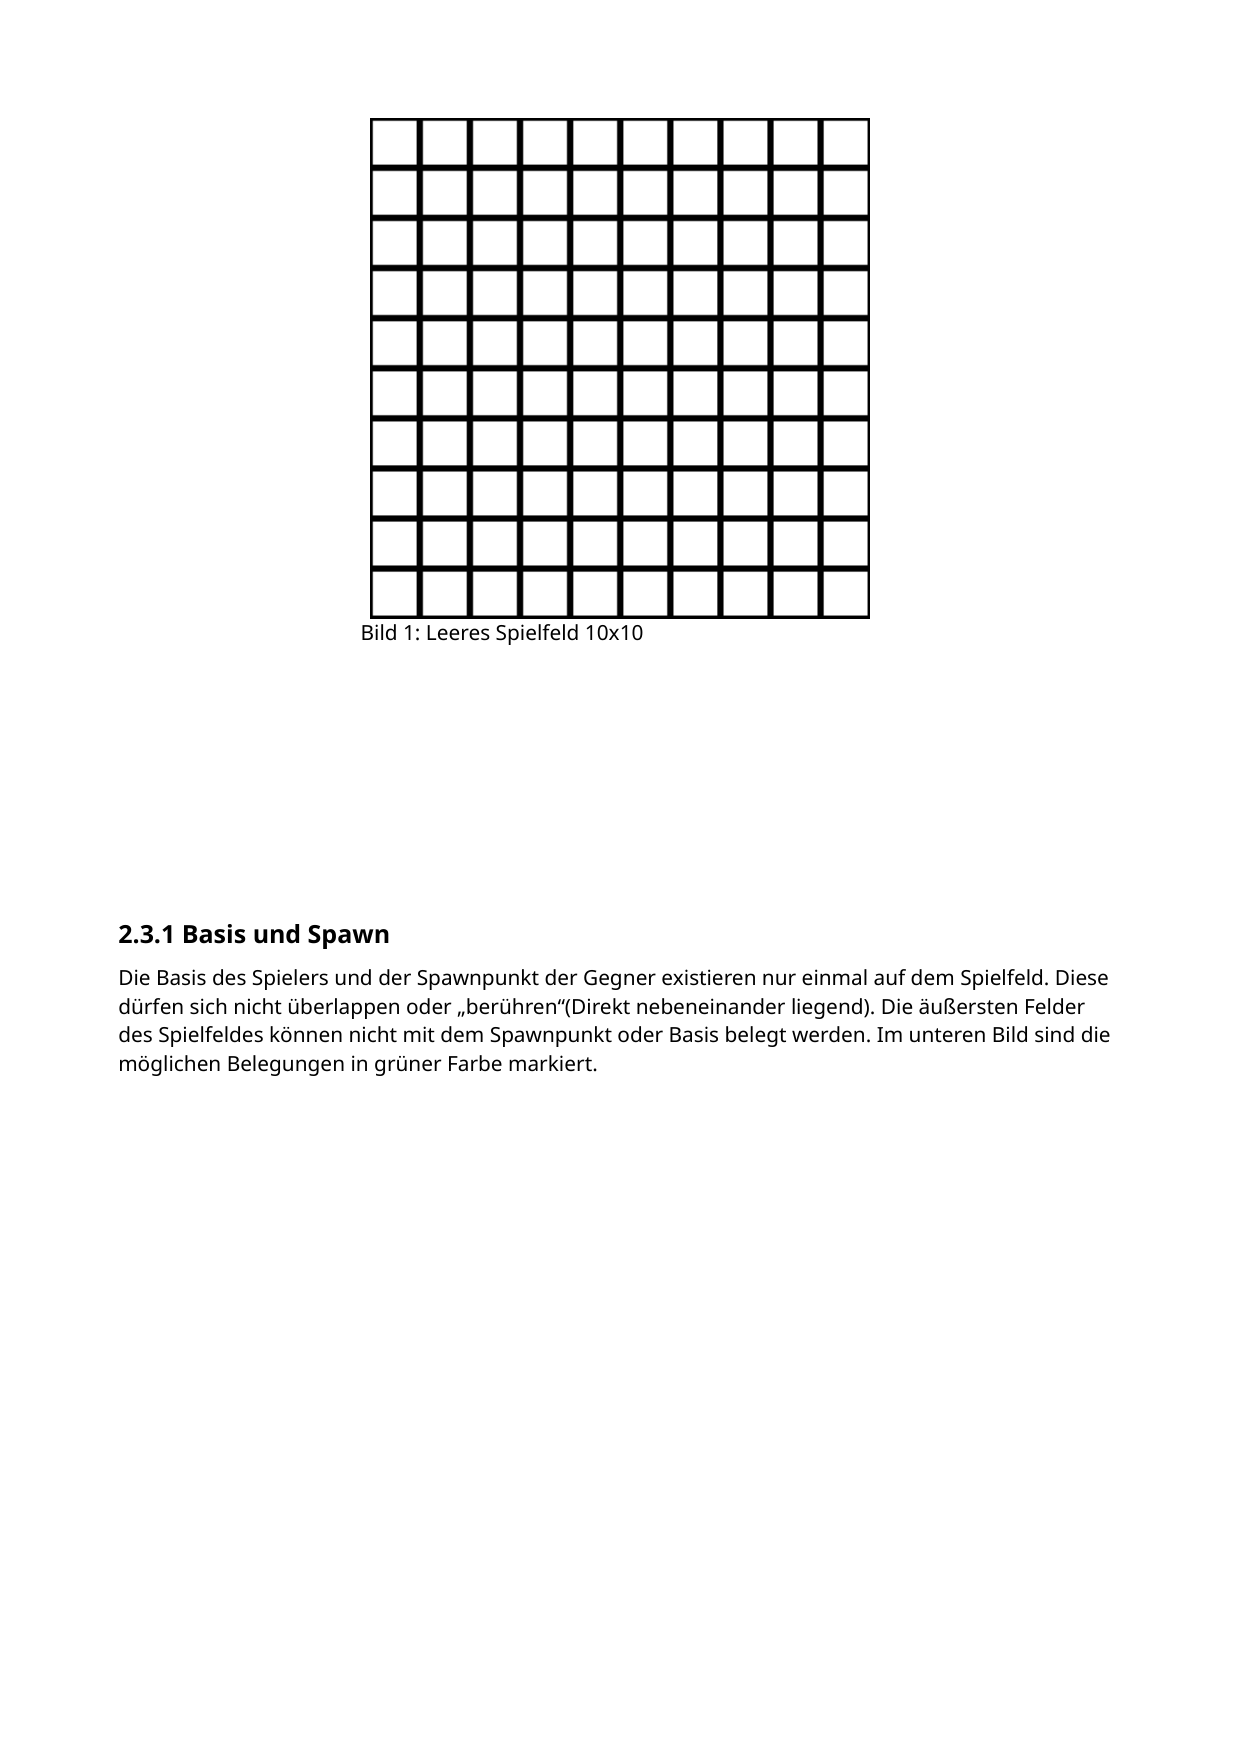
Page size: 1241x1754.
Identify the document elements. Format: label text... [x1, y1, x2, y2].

subtitle 2.3.1 Basis und Spawn [118, 917, 1122, 951]
text Die Basis des Spielers und der Spawnpunkt der Gegner existieren nur einmal auf dem Spielfeld. Diese dürfen sich nicht überlappen oder „berühren“(Direkt nebeneinander liegend). Die äußersten Felder des Spielfeldes können nicht mit dem Spawnpunkt oder Basis belegt werden. Im unteren Bild sind die möglichen Belegungen in grüner Farbe markiert. [118, 963, 1122, 1077]
text Bild 1: Leeres Spielfeld 10x10 [118, 118, 1122, 647]
picture [370, 118, 870, 619]
